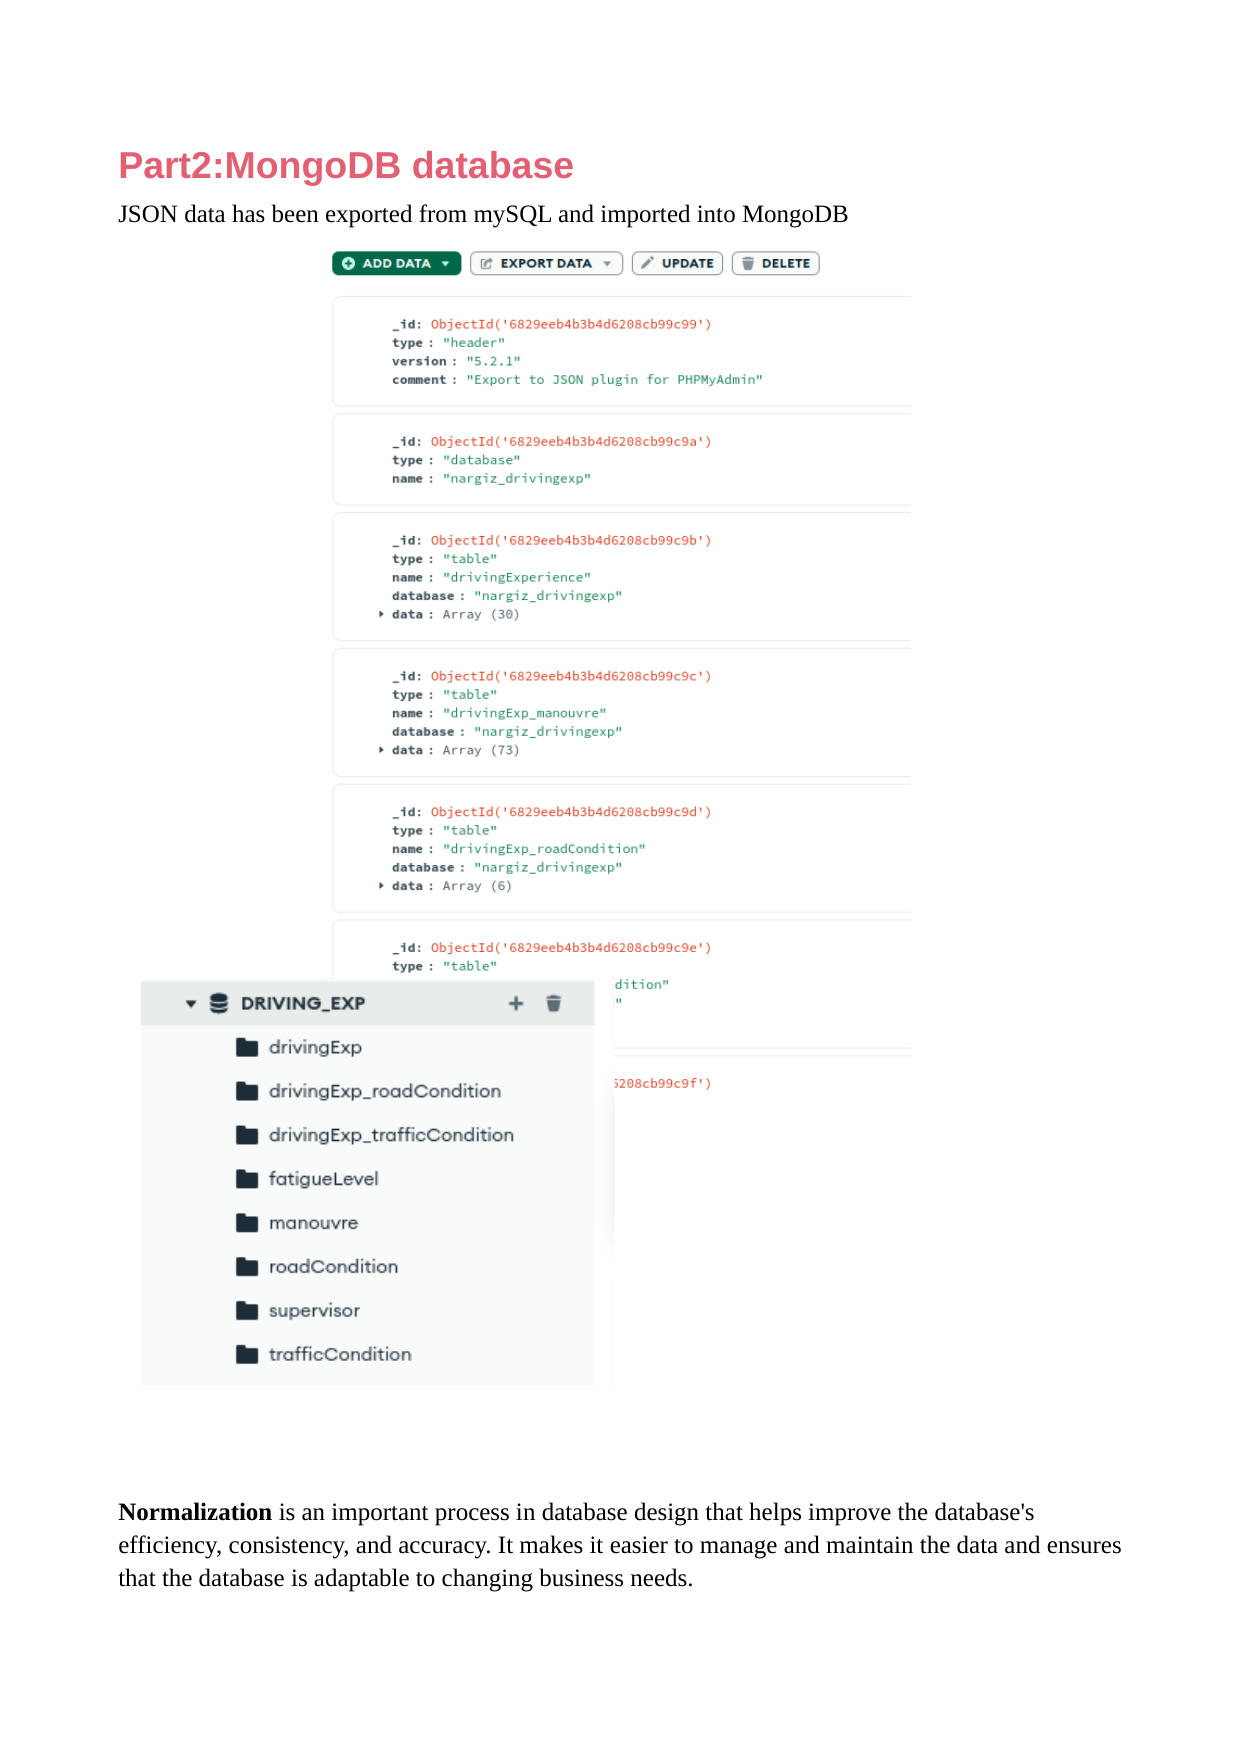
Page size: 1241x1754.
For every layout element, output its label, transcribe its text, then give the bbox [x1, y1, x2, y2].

text Normalization is an important process in database design that helps improve the database's efficiency, consistency, and accuracy. It makes it easier to manage and maintain the data and ensures that the database is adaptable to changing business needs. [118, 1164, 1122, 1592]
text JSON data has been exported from mySQL and imported into MongoDB [118, 199, 1122, 227]
picture [141, 246, 911, 1386]
subtitle Part2:MongoDB database [118, 143, 1122, 186]
